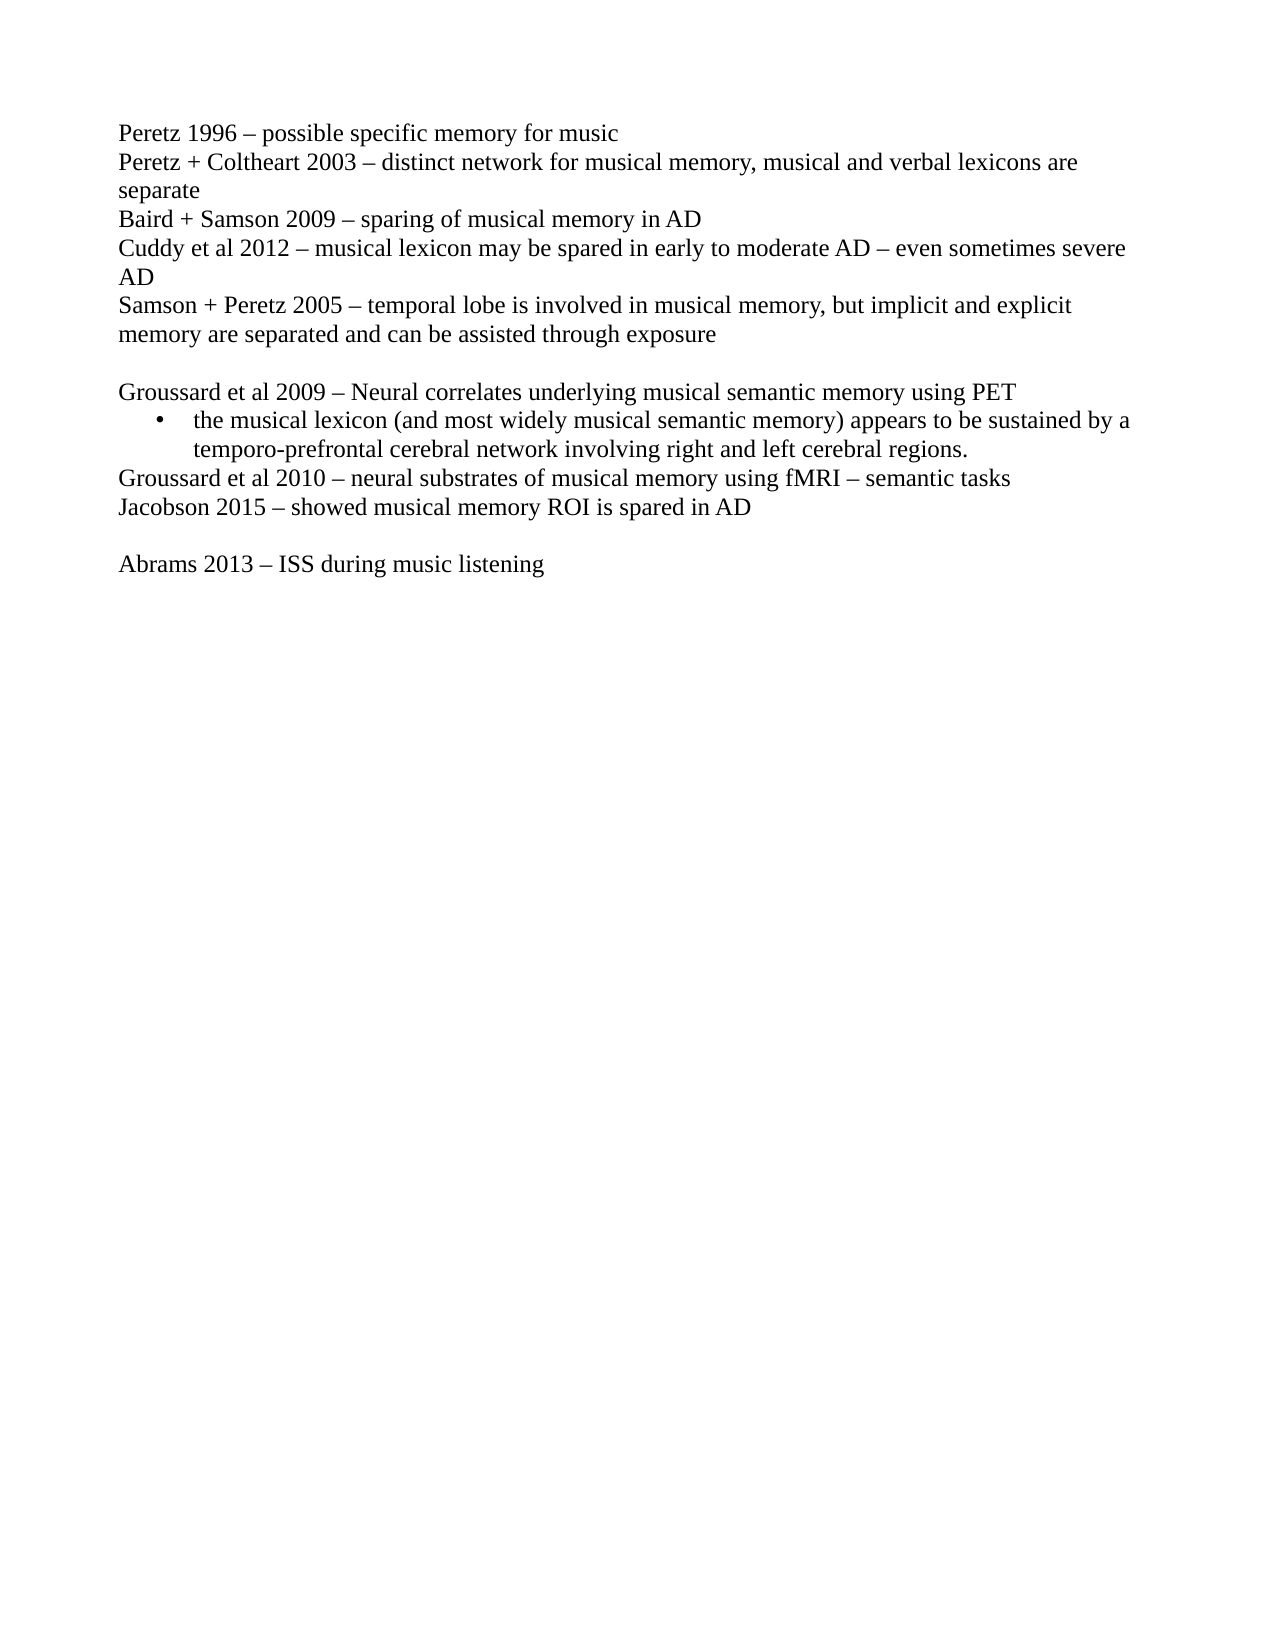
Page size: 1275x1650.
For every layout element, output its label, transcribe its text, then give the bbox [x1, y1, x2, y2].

text Abrams 2013 – ISS during music listening [118, 549, 1157, 578]
text Cuddy et al 2012 – musical lexicon may be spared in early to moderate AD – even sometimes severe AD [118, 233, 1157, 291]
text Peretz + Coltheart 2003 – distinct network for musical memory, musical and verbal lexicons are separate [118, 147, 1157, 204]
list the musical lexicon (and most widely musical semantic memory) appears to be sustained by a temporo-prefrontal cerebral network involving right and left cerebral regions. [156, 406, 1157, 463]
text Jacobson 2015 – showed musical memory ROI is spared in AD [118, 492, 1157, 521]
text Groussard et al 2009 – Neural correlates underlying musical semantic memory using PET [118, 377, 1157, 406]
text Baird + Samson 2009 – sparing of musical memory in AD [118, 204, 1157, 233]
text Groussard et al 2010 – neural substrates of musical memory using fMRI – semantic tasks [118, 463, 1157, 492]
text Samson + Peretz 2005 – temporal lobe is involved in musical memory, but implicit and explicit memory are separated and can be assisted through exposure [118, 291, 1157, 348]
text Peretz 1996 – possible specific memory for music [118, 118, 1157, 147]
